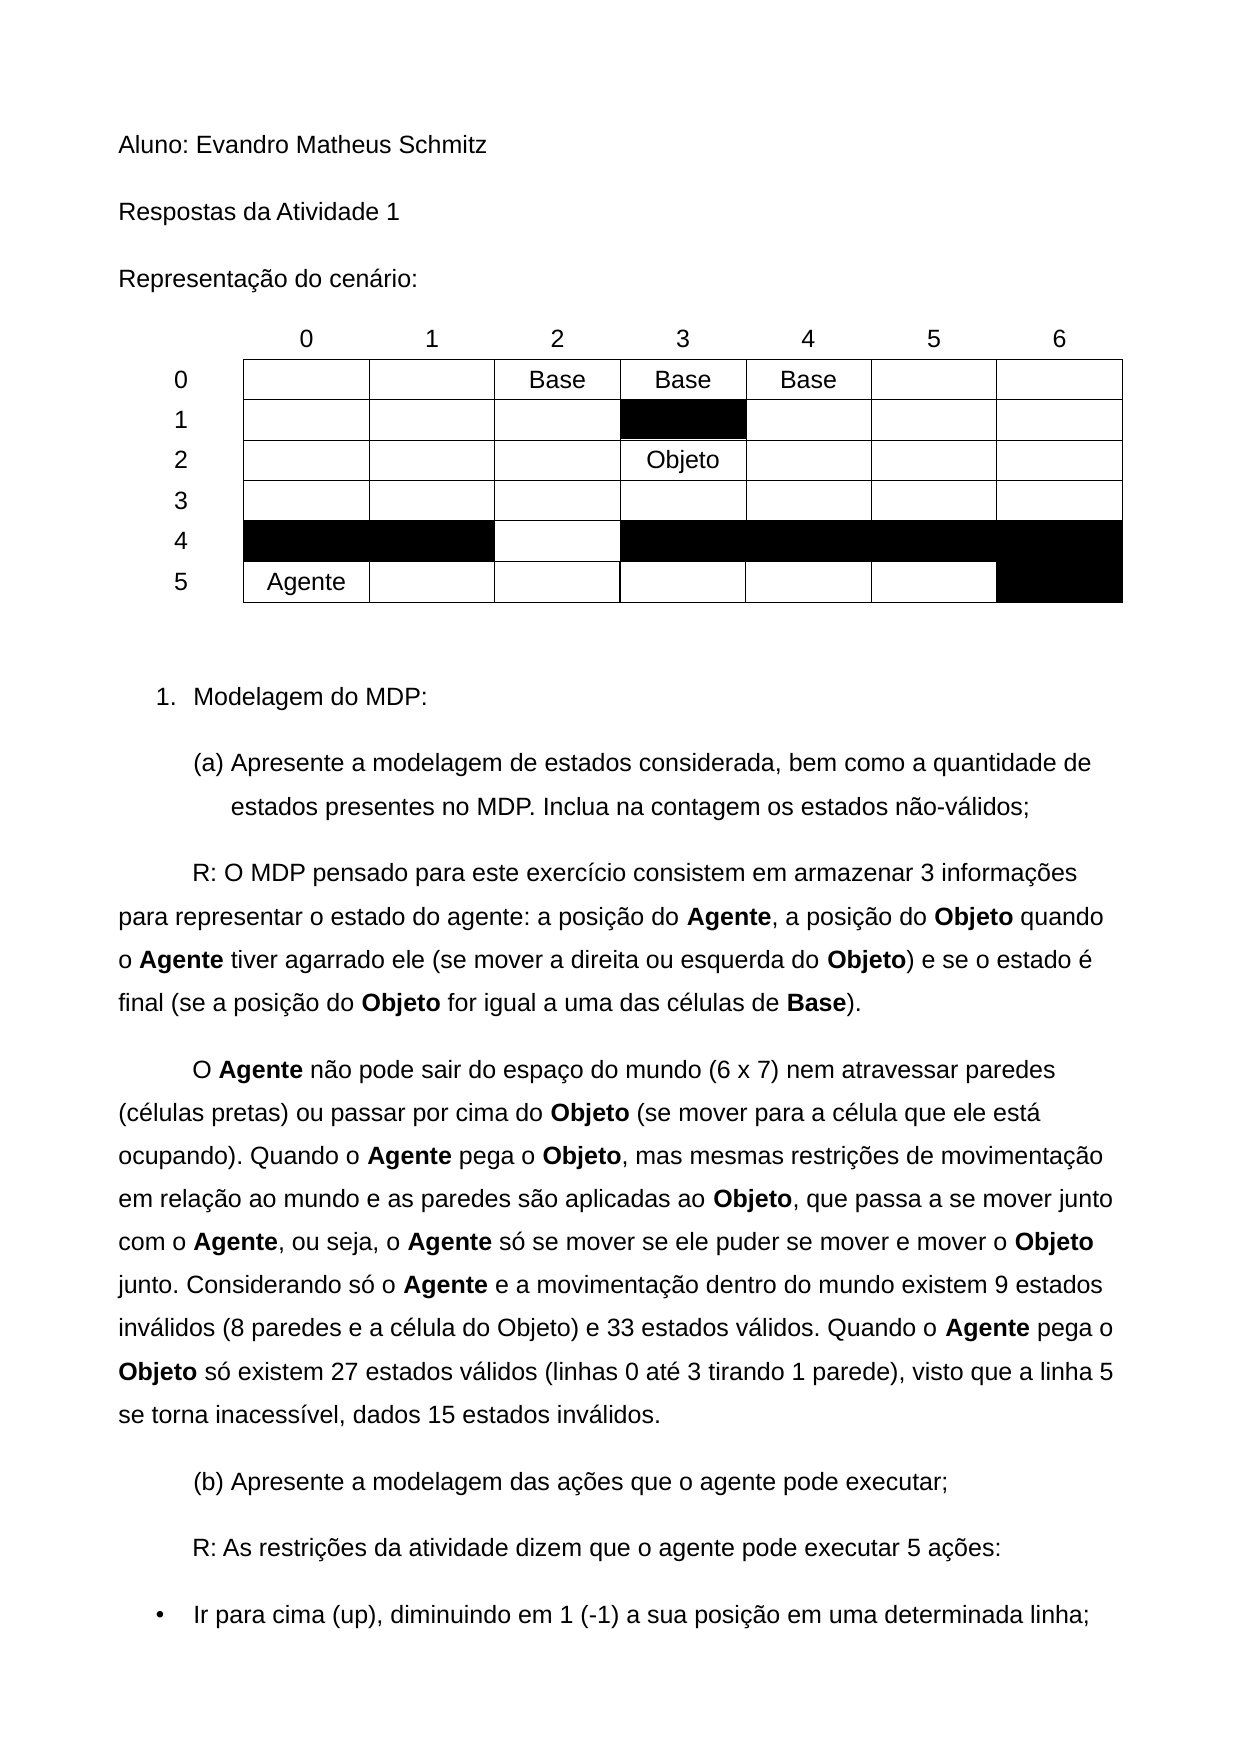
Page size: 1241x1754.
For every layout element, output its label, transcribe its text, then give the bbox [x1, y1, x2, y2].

table_cell [747, 400, 871, 439]
table_cell [621, 400, 746, 439]
text R: O MDP pensado para este exercício consistem em armazenar 3 informações para representar o estado do agente: a posição do Agente, a posição do Objeto quando o Agente tiver agarrado ele (se mover a direita ou esquerda do Objeto) e se o estado é final (se a posição do Objeto for igual a uma das células de Base). [118, 858, 1122, 1017]
table_cell [244, 360, 369, 399]
list Apresente a modelagem das ações que o agente pode executar; [193, 1467, 1122, 1495]
table_cell [495, 521, 620, 561]
table_cell [370, 481, 494, 520]
table_cell Objeto [621, 441, 746, 480]
table_cell [495, 441, 620, 480]
table_header 4 [746, 319, 871, 359]
text O Agente não pode sair do espaço do mundo (6 x 7) nem atravessar paredes (células pretas) ou passar por cima do Objeto (se mover para a célula que ele está ocupando). Quando o Agente pega o Objeto, mas mesmas restrições de movimentação em relação ao mundo e as paredes são aplicadas ao Objeto, que passa a se mover junto com o Agente, ou seja, o Agente só se mover se ele puder se mover e mover o Objeto junto. Considerando só o Agente e a movimentação dentro do mundo existem 9 estados inválidos (8 paredes e a célula do Objeto) e 33 estados válidos. Quando o Agente pega o Objeto só existem 27 estados válidos (linhas 0 até 3 tirando 1 parede), visto que a linha 5 se torna inacessível, dados 15 estados inválidos. [118, 1055, 1122, 1428]
table_cell [495, 481, 620, 520]
table_cell [370, 400, 494, 439]
table_header 6 [996, 319, 1122, 359]
table_cell 0 [118, 359, 243, 399]
table_cell [872, 400, 996, 439]
table_cell Base [495, 360, 620, 399]
table_cell [244, 441, 369, 480]
table_cell [370, 360, 494, 399]
table_cell [621, 562, 745, 602]
table_cell [621, 521, 746, 561]
table_cell [244, 400, 369, 439]
table_header [118, 319, 243, 359]
table_cell [370, 521, 494, 561]
text Respostas da Atividade 1 [118, 197, 1122, 226]
table_header 0 [244, 319, 369, 359]
table_cell [872, 521, 996, 561]
table_cell [621, 481, 746, 520]
table_cell 3 [118, 480, 243, 520]
table_header 1 [369, 319, 494, 359]
table_cell [997, 400, 1122, 439]
table_header 5 [871, 319, 996, 359]
table_cell [370, 441, 494, 480]
table_cell [872, 360, 996, 399]
table_cell [747, 521, 871, 561]
table_cell 5 [118, 561, 243, 602]
table_cell [997, 562, 1122, 602]
table_cell [997, 521, 1122, 561]
table_cell Agente [244, 562, 369, 602]
list Ir para cima (up), diminuindo em 1 (-1) a sua posição em uma determinada linha; [156, 1600, 1122, 1629]
list Apresente a modelagem de estados considerada, bem como a quantidade de estados presentes no MDP. Inclua na contagem os estados não-válidos; [193, 748, 1122, 820]
table_cell Base [621, 360, 746, 399]
table_cell [997, 441, 1122, 480]
table_header 3 [620, 319, 746, 359]
text Aluno: Evandro Matheus Schmitz [118, 130, 1122, 159]
table_cell [746, 562, 871, 602]
table_cell 2 [118, 440, 243, 480]
table_cell [997, 481, 1122, 520]
list Modelagem do MDP: [156, 682, 1122, 710]
table_cell [370, 562, 494, 602]
table_cell [872, 481, 996, 520]
table_cell [747, 441, 871, 480]
table_cell 1 [118, 399, 243, 439]
table_cell [495, 562, 619, 602]
table_cell [997, 360, 1122, 399]
table_cell [872, 562, 996, 602]
table_cell Base [747, 360, 871, 399]
table_cell 4 [118, 520, 243, 561]
table_cell [244, 481, 369, 520]
table_cell [244, 521, 369, 561]
table_header 2 [495, 319, 620, 359]
text R: As restrições da atividade dizem que o agente pode executar 5 ações: [118, 1533, 1122, 1562]
table_cell [872, 441, 996, 480]
text Representação do cenário: [118, 264, 1122, 292]
table_cell [495, 400, 620, 439]
table_cell [747, 481, 871, 520]
